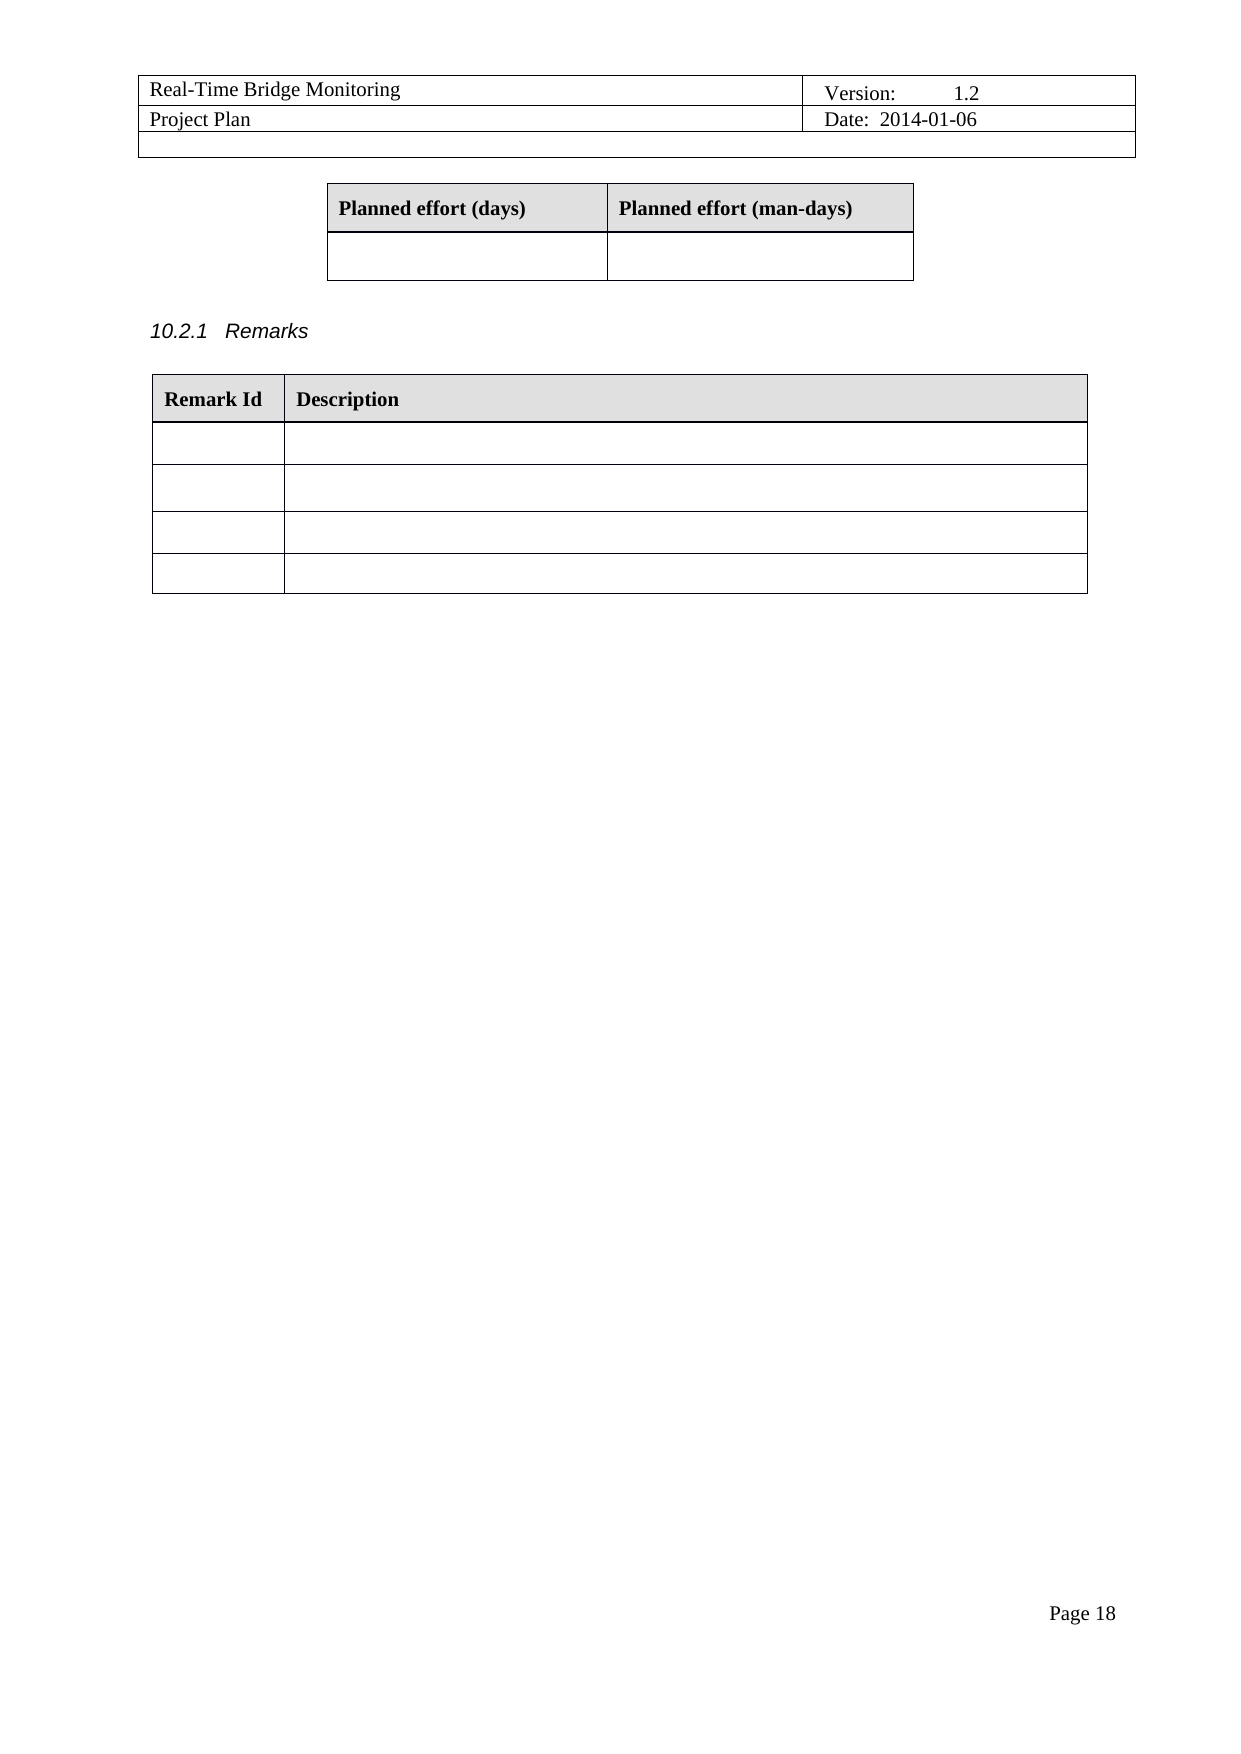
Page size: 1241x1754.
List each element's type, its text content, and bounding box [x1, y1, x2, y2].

table_cell [285, 554, 1087, 592]
table_cell [153, 423, 284, 464]
table_cell [153, 512, 284, 553]
table_cell [608, 233, 913, 279]
table_header Remark Id [153, 375, 284, 421]
subtitle Remarks [150, 318, 1090, 343]
table_cell [153, 465, 284, 511]
table_cell [285, 512, 1087, 553]
table_header Planned effort (days) [328, 184, 607, 231]
table_cell [328, 233, 607, 279]
table_header Planned effort (man-days) [608, 184, 913, 231]
table_cell [285, 423, 1087, 464]
table_cell [285, 465, 1087, 511]
table_header Description [285, 375, 1087, 421]
table_cell [153, 554, 284, 592]
